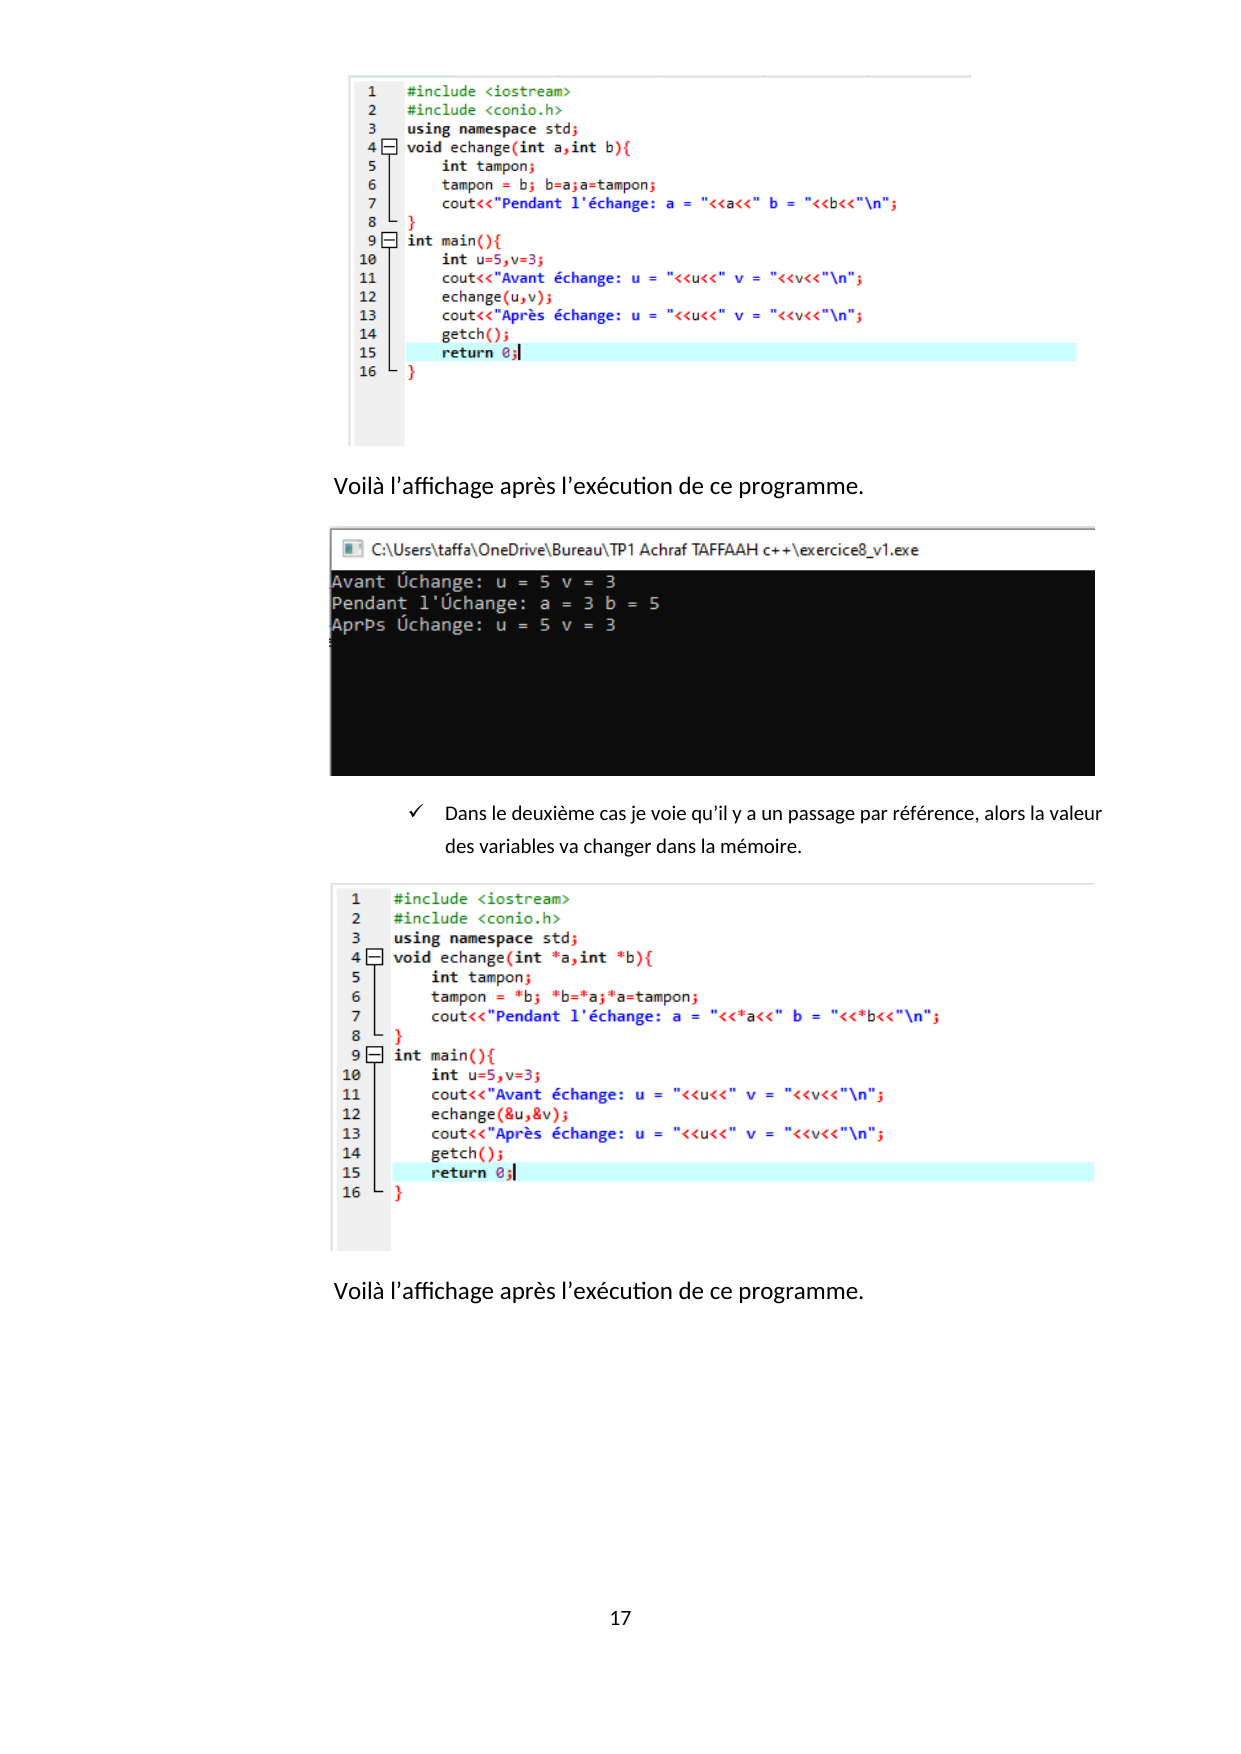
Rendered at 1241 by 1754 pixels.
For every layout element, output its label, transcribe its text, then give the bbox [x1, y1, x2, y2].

text Voilà l’affichage après l’exécution de ce programme. [297, 470, 1128, 501]
list Dans le deuxième cas je voie qu’il y a un passage par référence, alors la valeur des variables va changer dans la mémoire. [407, 800, 1128, 859]
text Voilà l’affichage après l’exécution de ce programme. [297, 1275, 1128, 1305]
